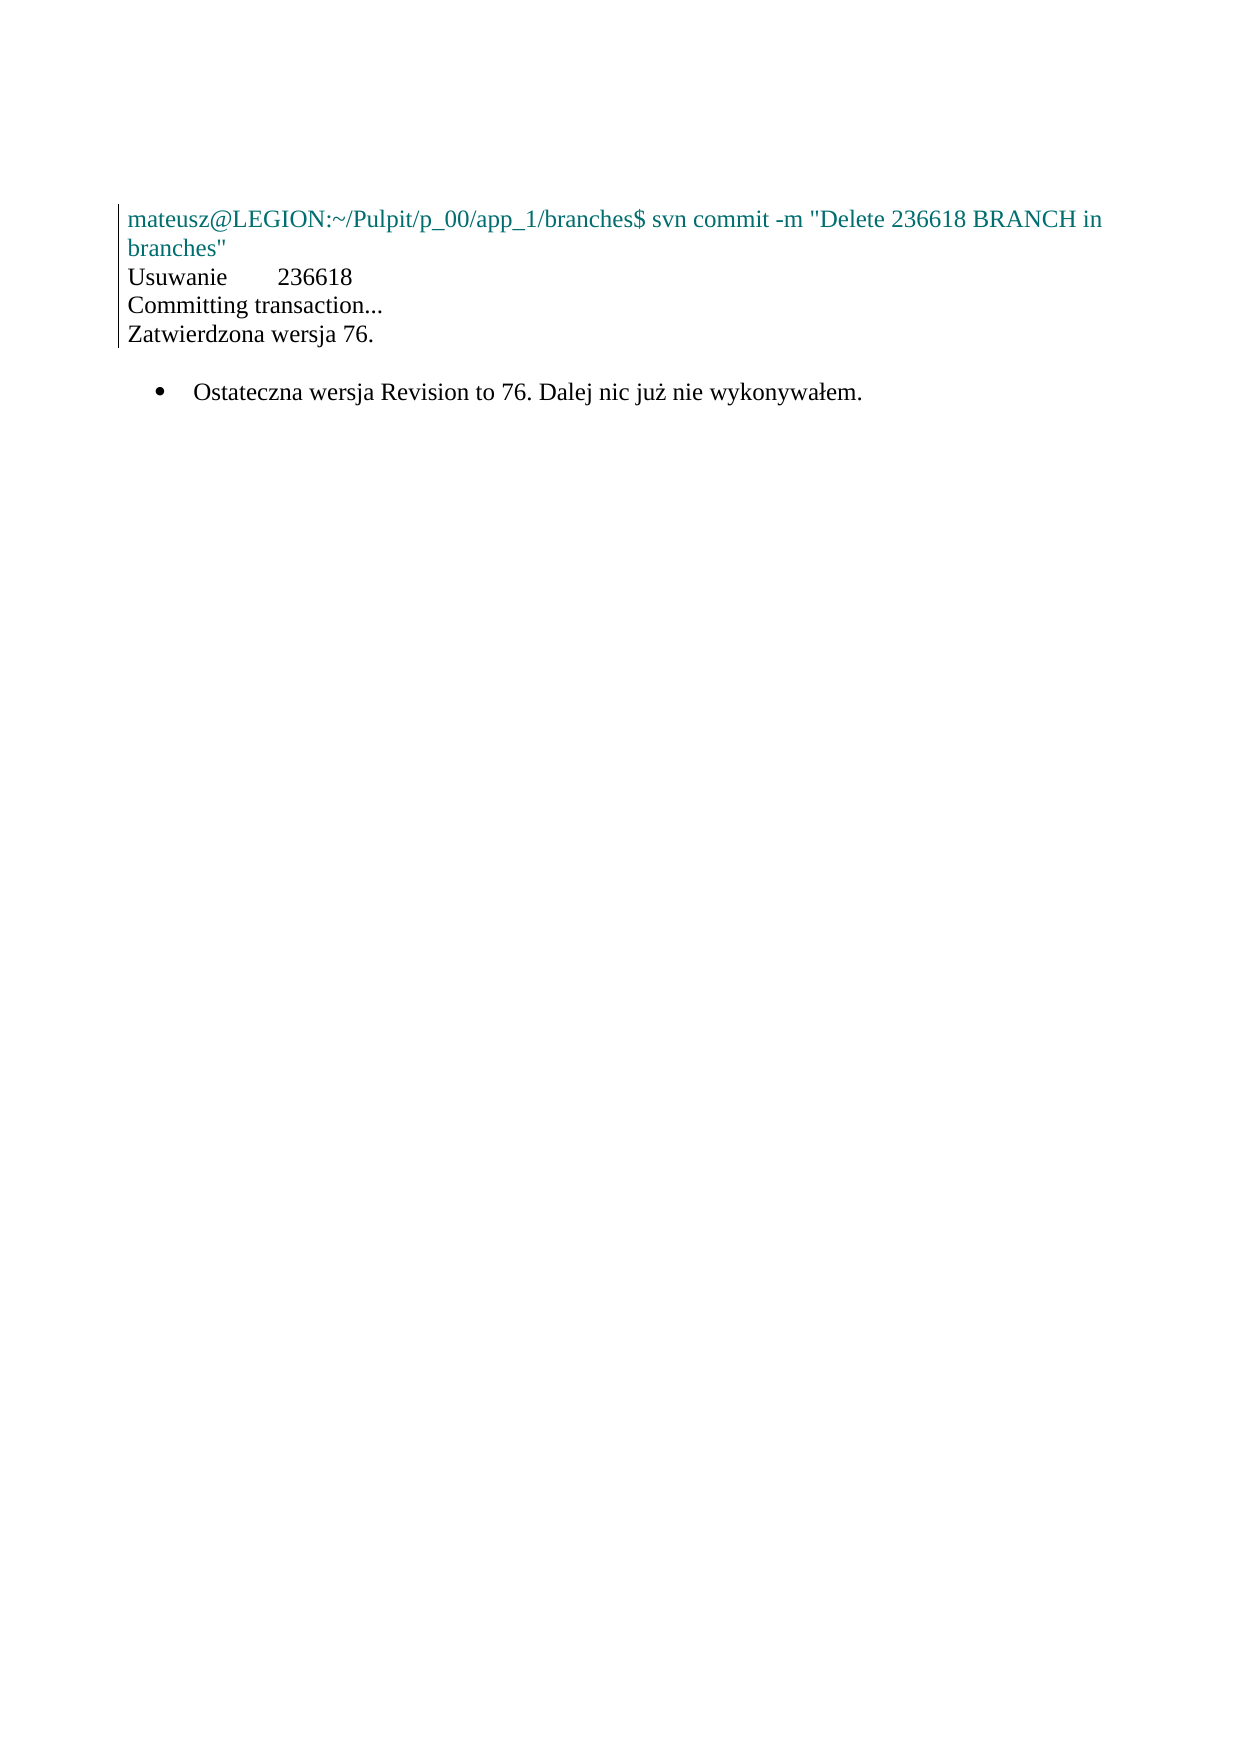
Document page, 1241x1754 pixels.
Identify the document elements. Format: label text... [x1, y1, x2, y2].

list Ostateczna wersja Revision to 76. Dalej nic już nie wykonywałem. [156, 377, 1122, 406]
text Committing transaction... [119, 291, 1122, 319]
text Zatwierdzona wersja 76. [119, 319, 1122, 348]
text Usuwanie 236618 [119, 262, 1122, 291]
text mateusz@LEGION:~/Pulpit/p_00/app_1/branches$ svn commit -m "Delete 236618 BRANCH in branches" [119, 204, 1122, 262]
